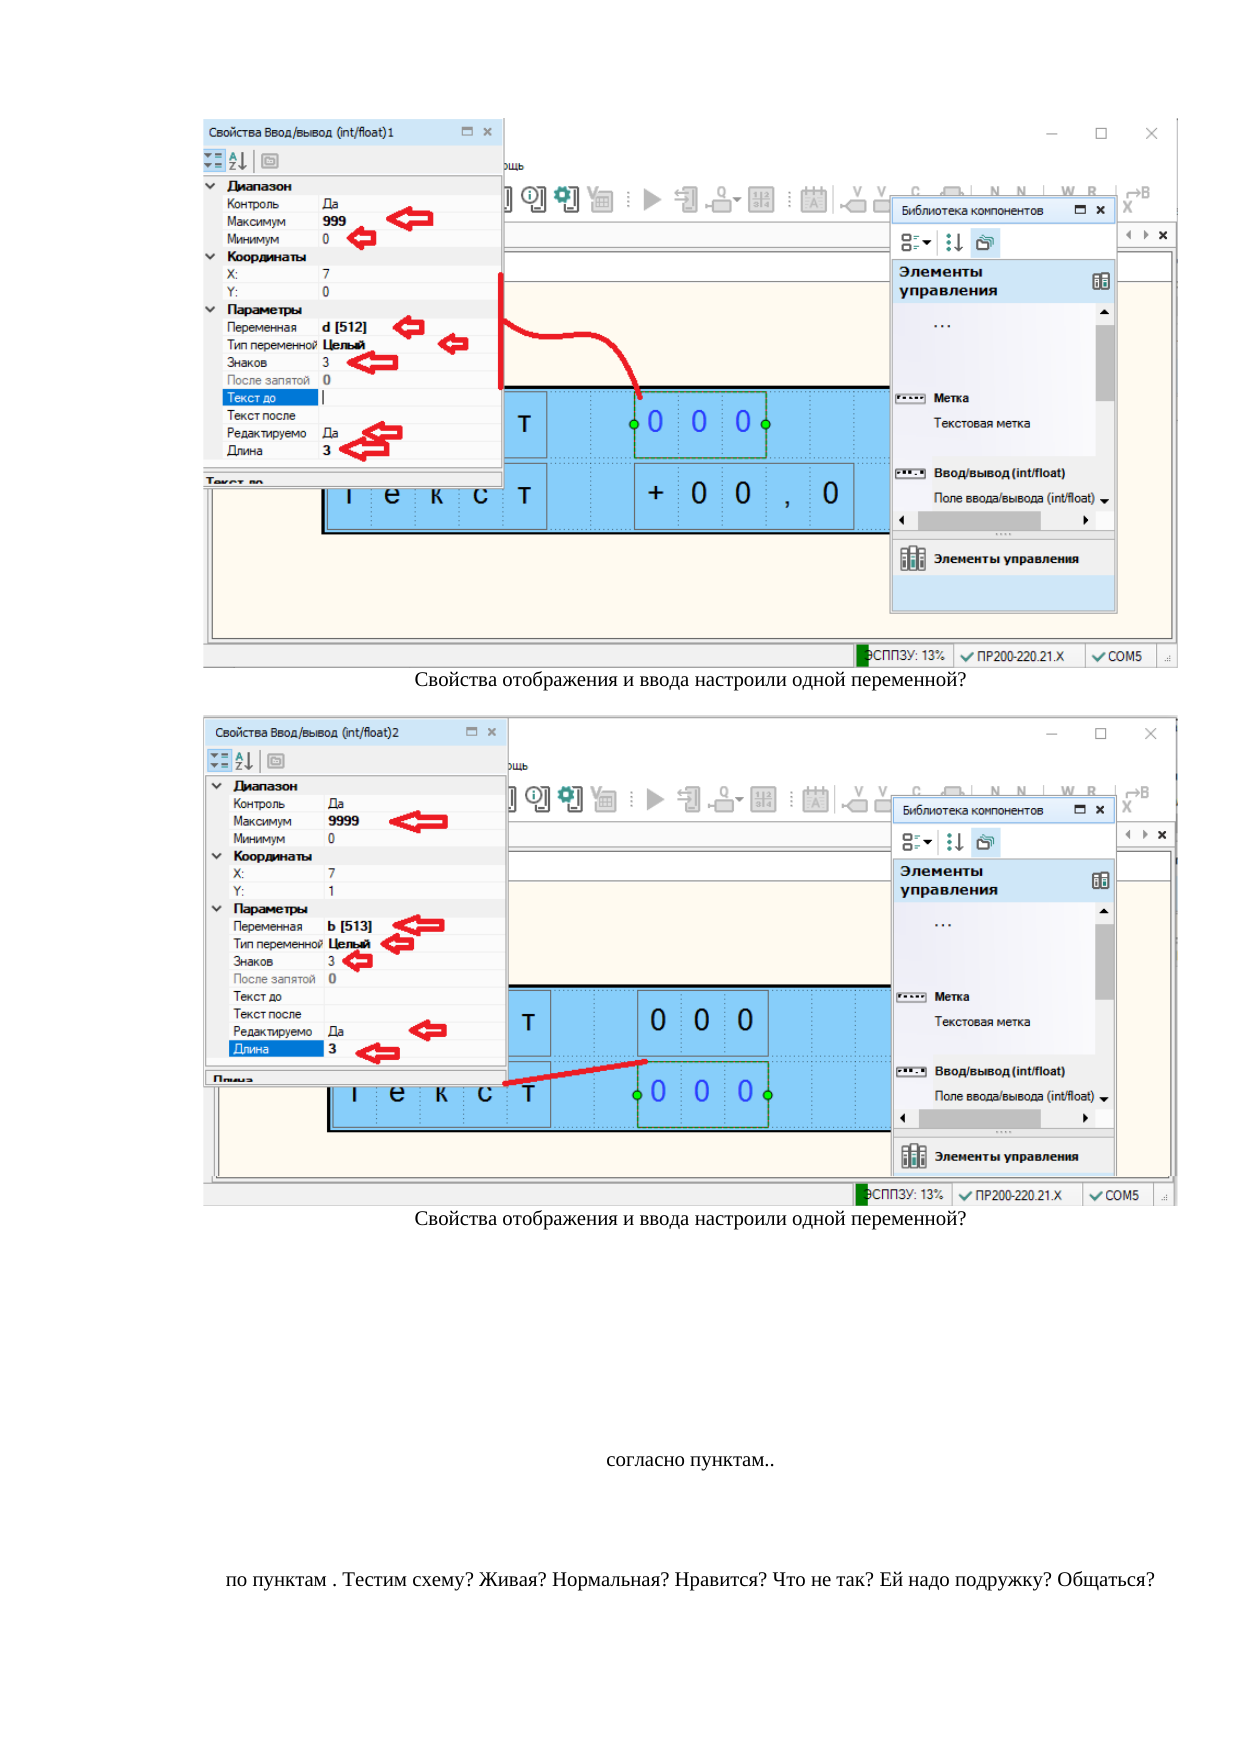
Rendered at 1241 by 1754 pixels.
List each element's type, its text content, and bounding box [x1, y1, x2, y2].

text Свойства отображения и ввода настроили одной переменной? [177, 118, 1204, 691]
text по пунктам . Тестим схему? Живая? Нормальная? Нравится? Что не так? Ей надо подружку? Общаться? [177, 1567, 1204, 1591]
text Свойства отображения и ввода настроили одной переменной? [177, 715, 1204, 1230]
text согласно пунктам.. [177, 1447, 1204, 1471]
